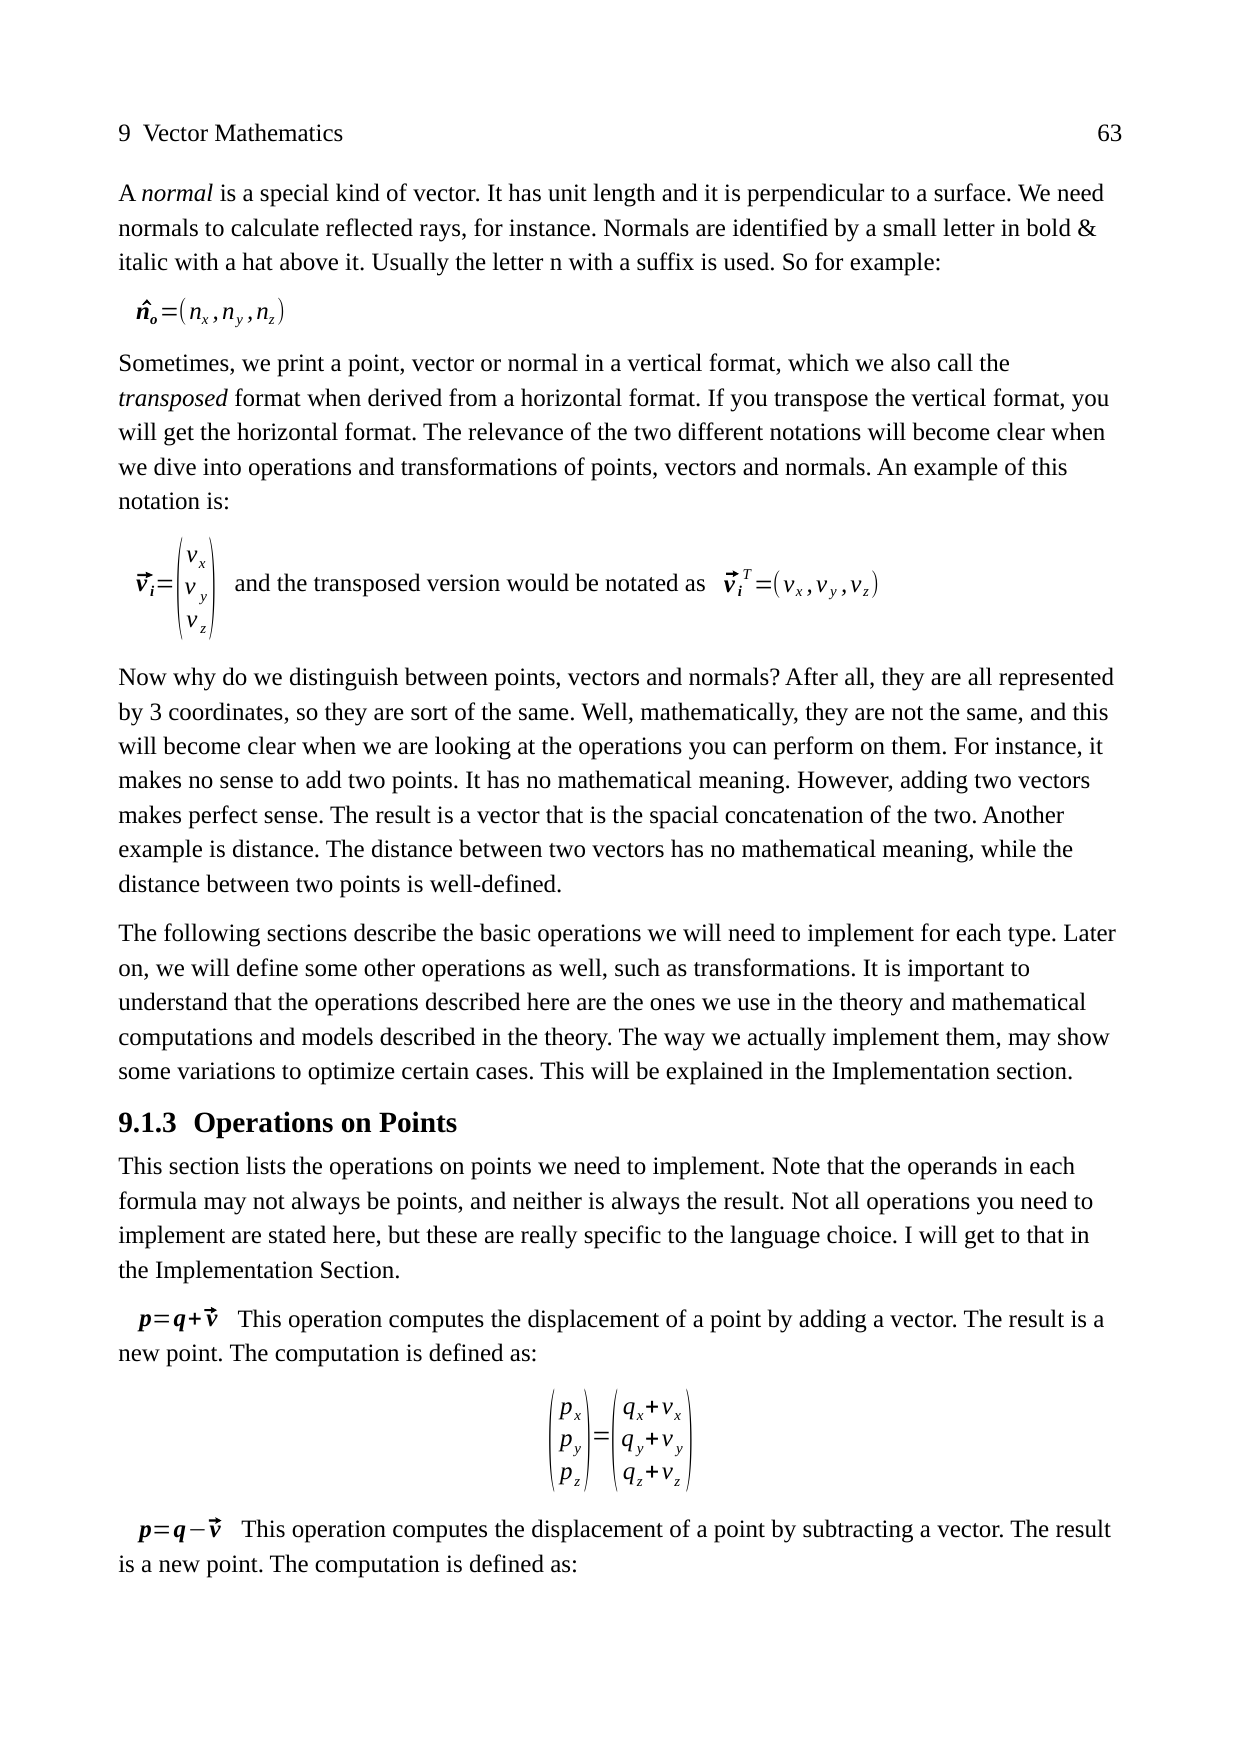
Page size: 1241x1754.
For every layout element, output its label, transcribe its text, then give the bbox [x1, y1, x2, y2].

text A normal is a special kind of vector. It has unit length and it is perpendicular to a surface. We need normals to calculate reflected rays, for instance. Normals are identified by a small letter in bold & italic with a hat above it. Usually the letter n with a suffix is used. So for example: [118, 178, 1122, 276]
text This operation computes the displacement of a point by subtracting a vector. The result is a new point. The computation is defined as: [118, 1514, 1122, 1578]
text The following sections describe the basic operations we will need to implement for each type. Later on, we will define some other operations as well, such as transformations. It is important to understand that the operations described here are the ones we use in the theory and mathematical computations and models described in the theory. The way we actually implement them, may show some variations to optimize certain cases. This will be explained in the Implementation section. [118, 918, 1122, 1085]
text Now why do we distinguish between points, vectors and normals? After all, they are all represented by 3 coordinates, so they are sort of the same. Well, mathematically, they are not the same, and this will become clear when we are looking at the operations you can perform on them. For instance, it makes no sense to add two points. It has no mathematical meaning. However, adding two vectors makes perfect sense. The result is a vector that is the spacial concatenation of the two. Another example is distance. The distance between two vectors has no mathematical meaning, while the distance between two points is well-defined. [118, 662, 1122, 898]
subtitle Operations on Points [118, 1105, 1122, 1139]
text This section lists the operations on points we need to implement. Note that the operands in each formula may not always be points, and neither is always the result. Not all operations you need to implement are stated here, but these are really specific to the language choice. I will get to that in the Implementation Section. [118, 1151, 1122, 1283]
text and the transposed version would be notated as [118, 535, 1122, 642]
text This operation computes the displacement of a point by adding a vector. The result is a new point. The computation is defined as: [118, 1304, 1122, 1367]
text Sometimes, we print a point, vector or normal in a vertical format, which we also call the transposed format when derived from a horizontal format. If you transpose the vertical format, you will get the horizontal format. The relevance of the two different notations will become clear when we dive into operations and transformations of points, vectors and normals. An example of this notation is: [118, 348, 1122, 515]
